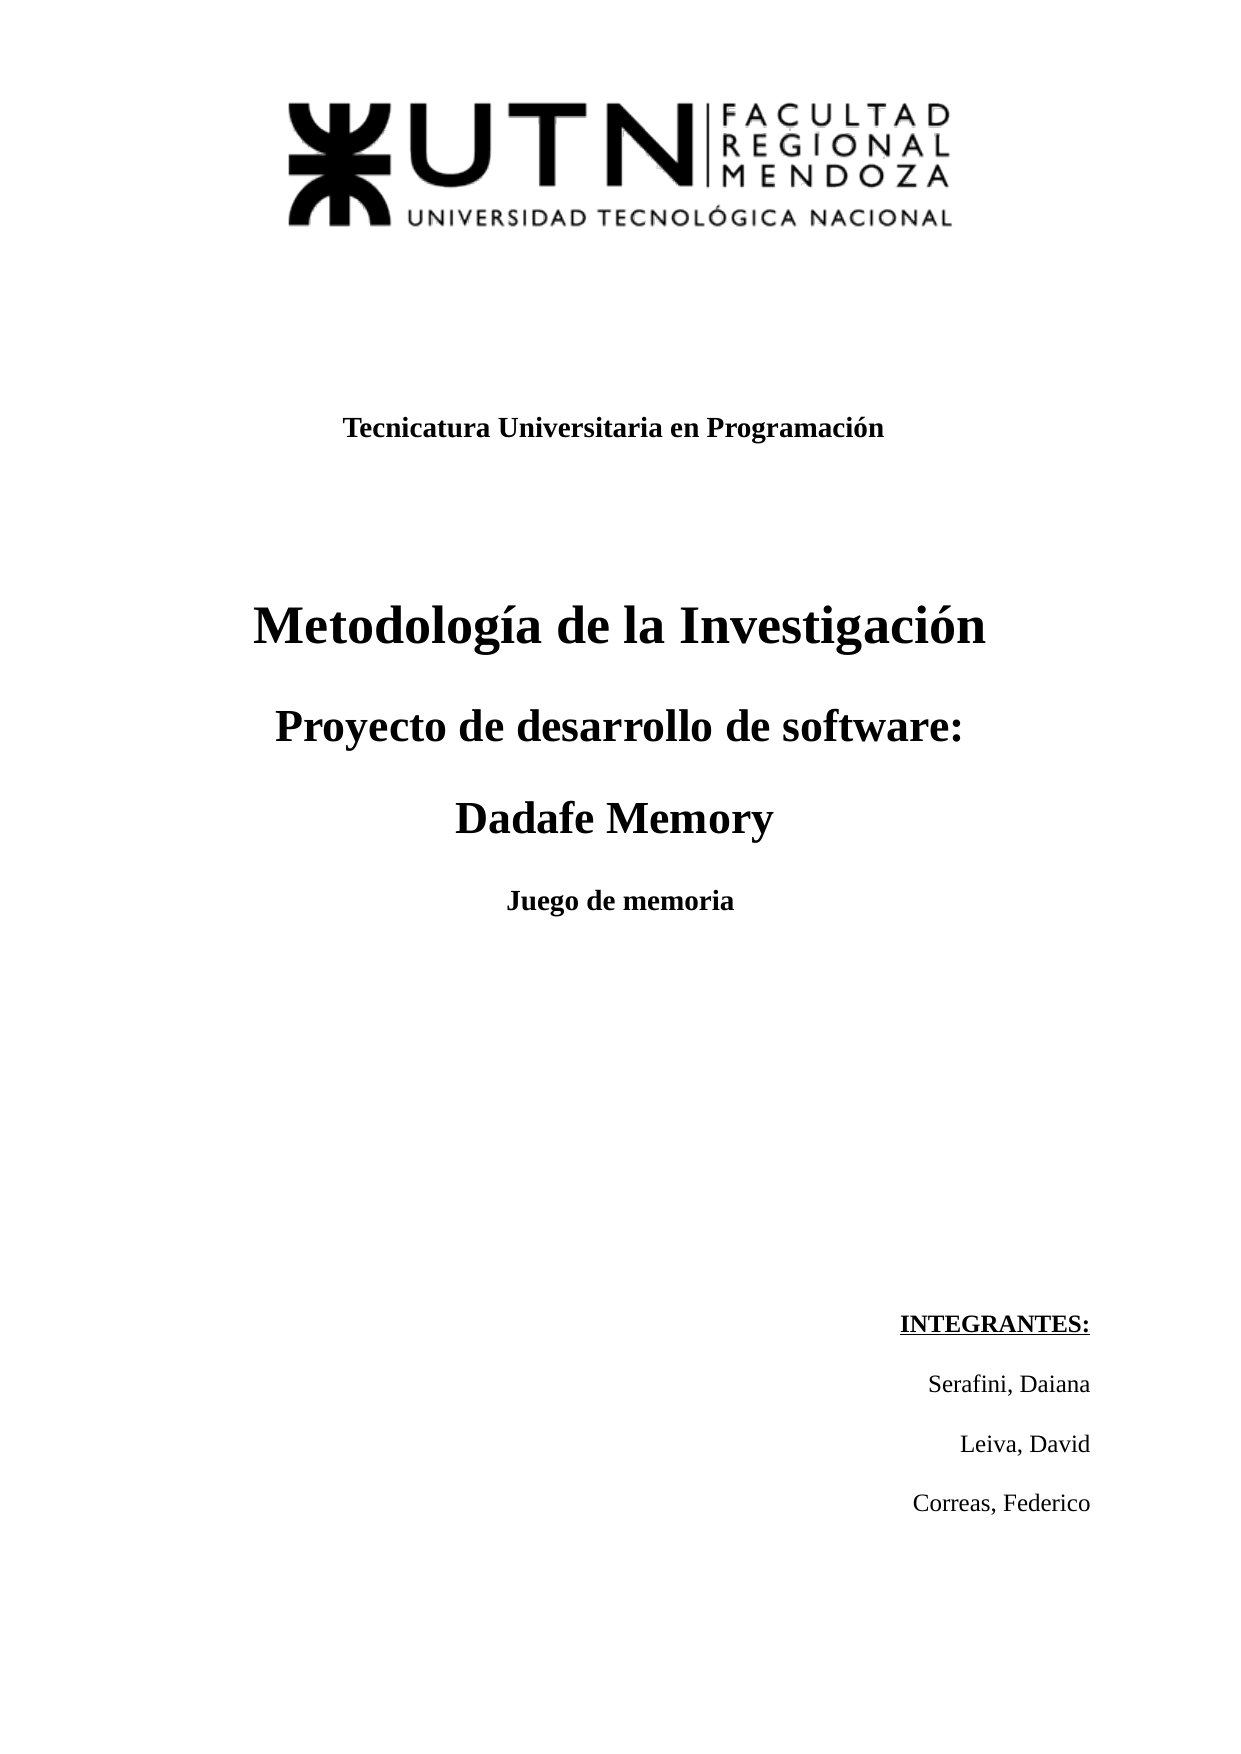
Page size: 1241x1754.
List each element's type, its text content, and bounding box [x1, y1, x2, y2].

text Metodología de la Investigación [150, 593, 1090, 655]
text Correas, Federico [150, 1488, 1090, 1517]
picture [284, 75, 957, 258]
text INTEGRANTES: [150, 1309, 1090, 1338]
text Leiva, David [150, 1429, 1090, 1457]
text Proyecto de desarrollo de software: [150, 698, 1090, 751]
text Tecnicatura Universitaria en Programación [150, 410, 1090, 444]
text Serafini, Daiana [150, 1369, 1090, 1397]
text Juego de memoria [150, 883, 1090, 917]
text Dadafe Memory [150, 791, 1090, 843]
